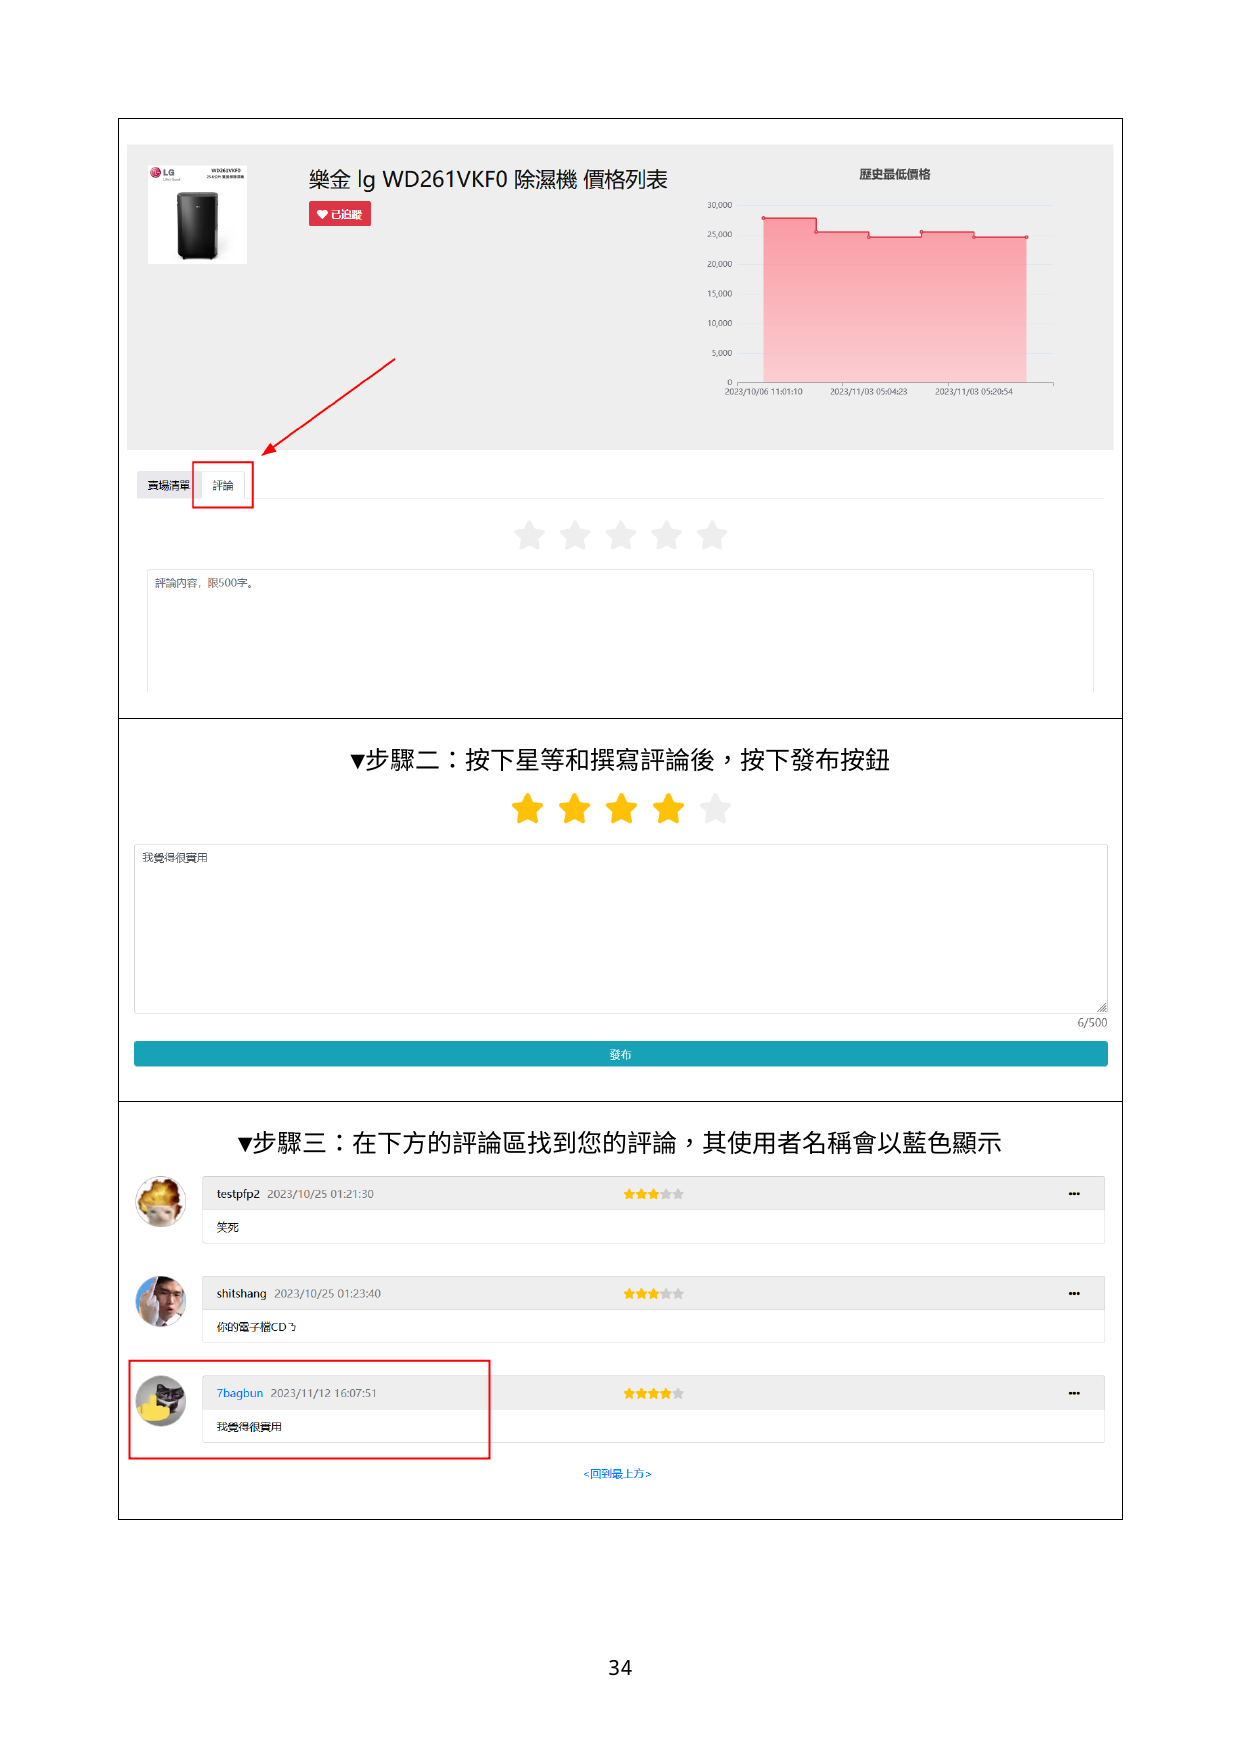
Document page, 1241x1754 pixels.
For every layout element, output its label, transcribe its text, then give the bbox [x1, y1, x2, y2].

picture [123, 141, 1117, 692]
table_cell [119, 119, 1122, 717]
picture [123, 782, 1117, 1075]
table_cell ▼步驟二：按下星等和撰寫評論後，按下發布按鈕 [119, 719, 1122, 1101]
table_cell ▼步驟三：在下方的評論區找到您的評論，其使用者名稱會以藍色顯示 [119, 1102, 1122, 1519]
picture [123, 1165, 1117, 1494]
